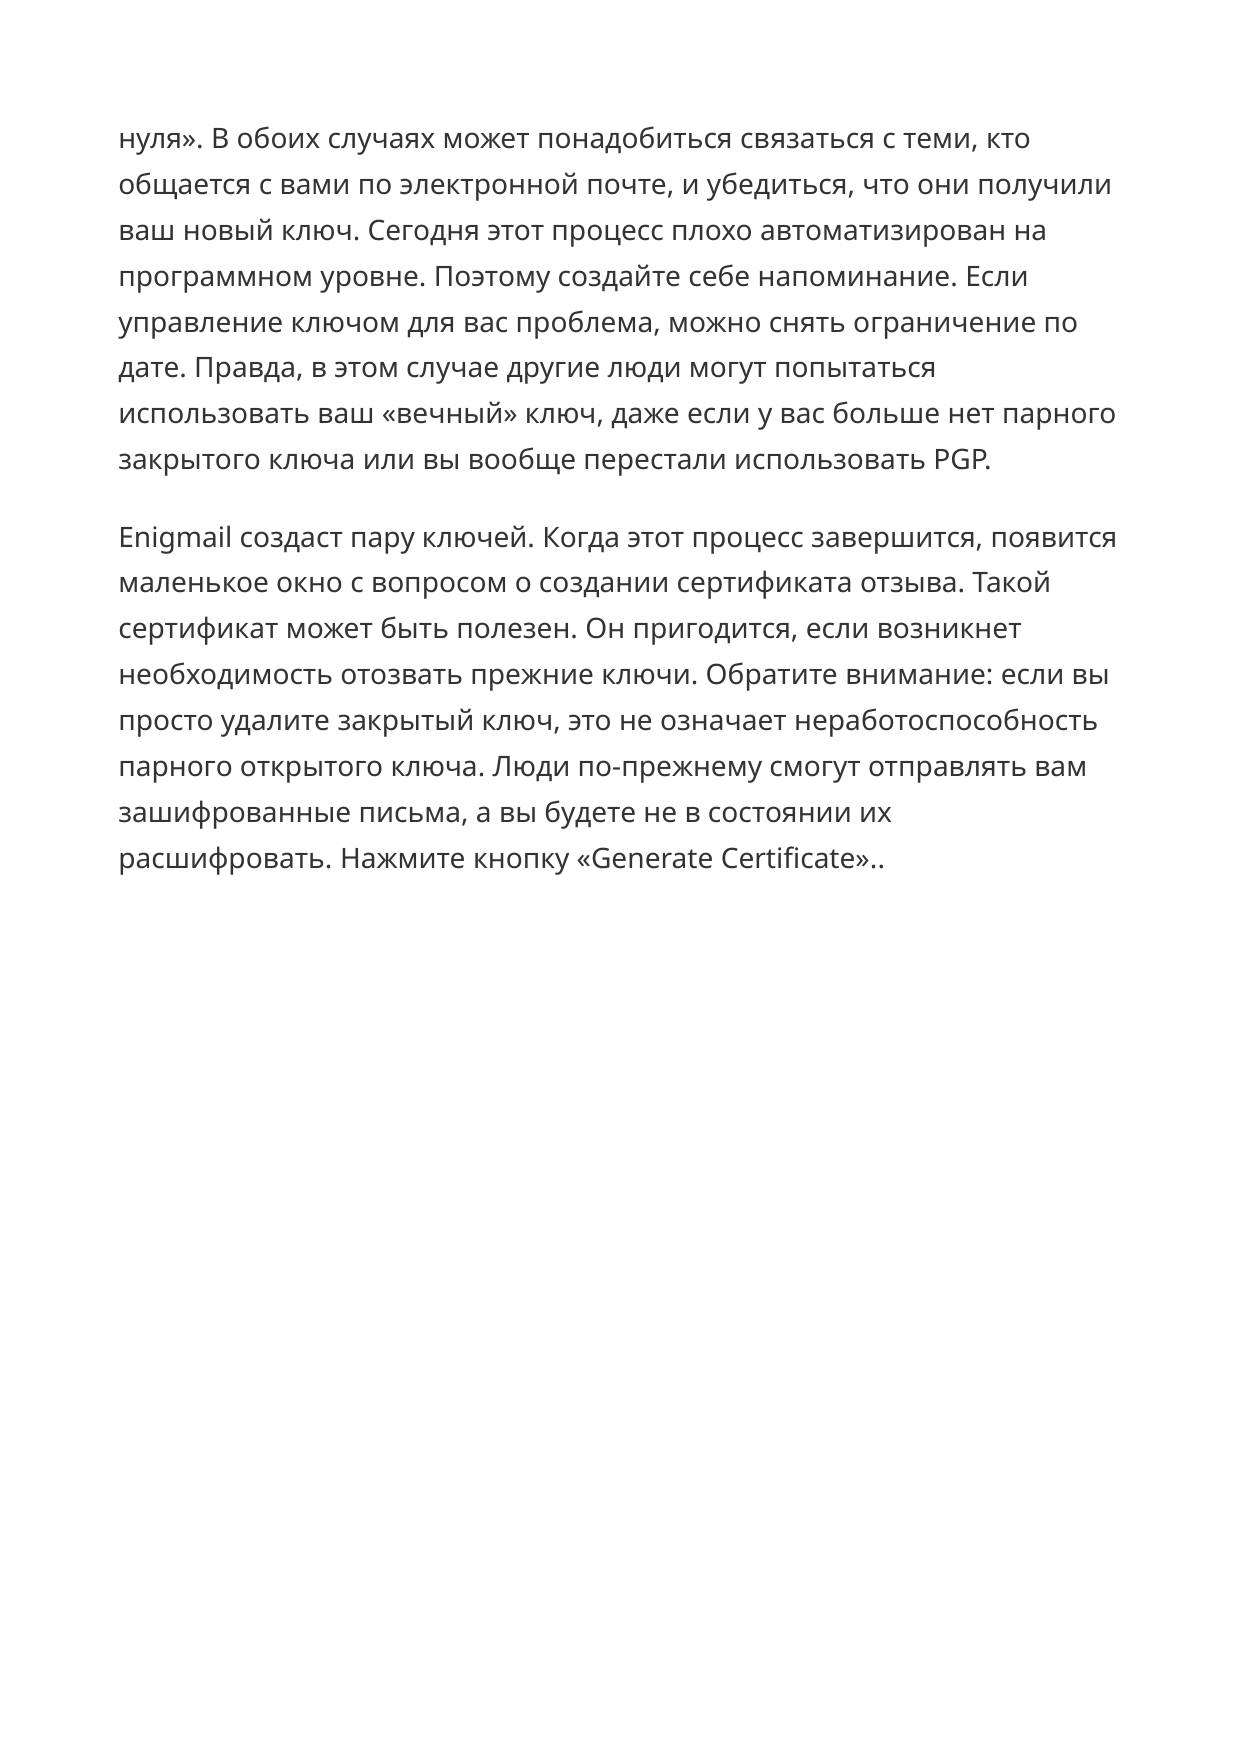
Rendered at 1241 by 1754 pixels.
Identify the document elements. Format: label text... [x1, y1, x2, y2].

text нуля». В обоих случаях может понадобиться связаться с теми, кто общается с вами по электронной почте, и убедиться, что они получили ваш новый ключ. Сегодня этот процесс плохо автоматизирован на программном уровне. Поэтому создайте себе напоминание. Если управление ключом для вас проблема, можно снять ограничение по дате. Правда, в этом случае другие люди могут попытаться использовать ваш «вечный» ключ, даже если у вас больше нет парного закрытого ключа или вы вообще перестали использовать PGP. [118, 118, 1122, 478]
text Enigmail создаст пару ключей. Когда этот процесс завершится, появится маленькое окно с вопросом о создании сертификата отзыва. Такой сертификат может быть полезен. Он пригодится, если возникнет необходимость отозвать прежние ключи. Обратите внимание: если вы просто удалите закрытый ключ, это не означает неработоспособность парного открытого ключа. Люди по-прежнему смогут отправлять вам зашифрованные письма, а вы будете не в состоянии их расшифровать. Нажмите кнопку «Generate Certificate».. [118, 517, 1122, 877]
